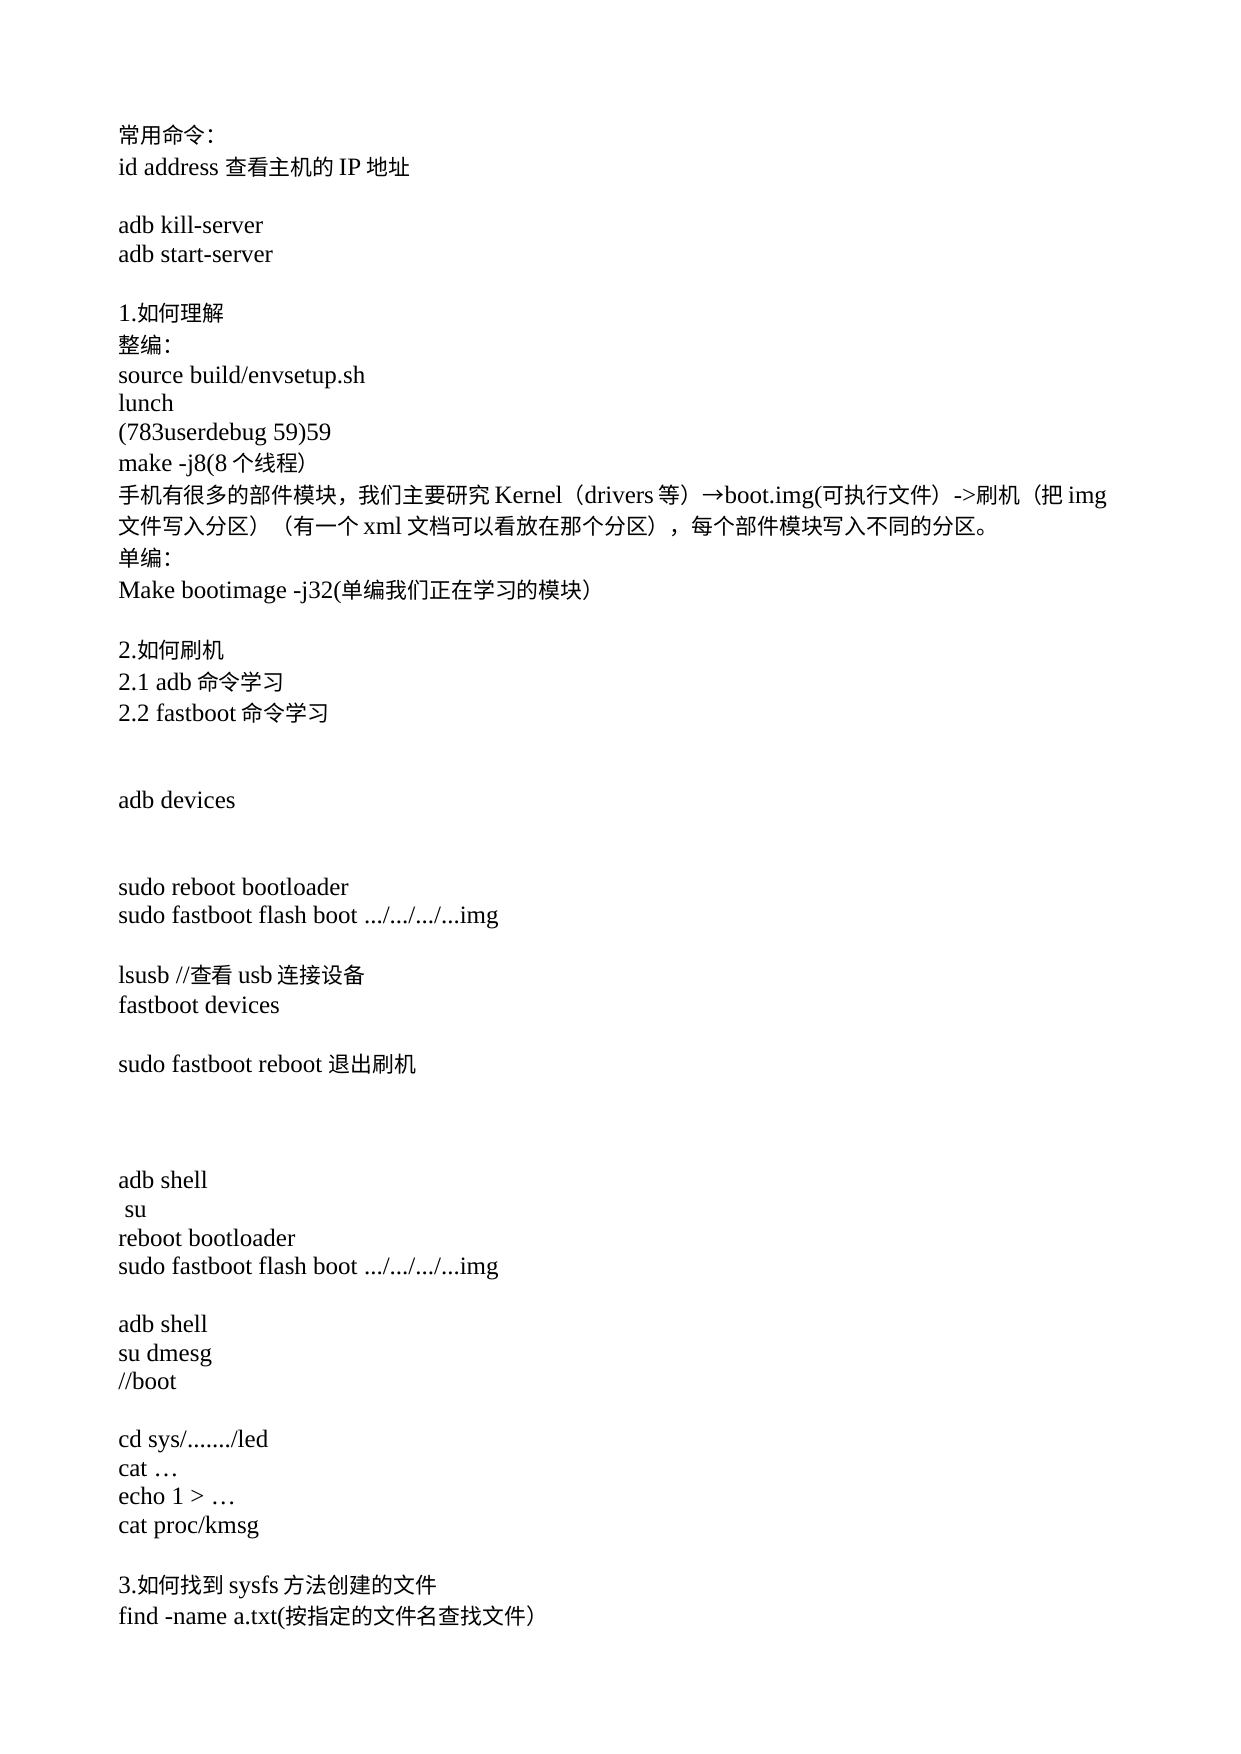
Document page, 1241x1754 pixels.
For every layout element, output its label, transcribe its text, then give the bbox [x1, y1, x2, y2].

text 1.如何理解 [118, 296, 1122, 328]
text 2.1 adb命令学习 [118, 665, 1122, 696]
text Make bootimage -j32(单编我们正在学习的模块） [118, 573, 1122, 604]
text 常用命令： [118, 118, 1122, 150]
text cat … [118, 1453, 1122, 1481]
text //boot [118, 1366, 1122, 1395]
text 2.2 fastboot命令学习 [118, 696, 1122, 728]
text cat proc/kmsg [118, 1510, 1122, 1539]
text sudo fastboot flash boot .../.../.../...img [118, 901, 1122, 929]
text su [118, 1194, 1122, 1223]
text find -name a.txt(按指定的文件名查找文件） [118, 1599, 1122, 1631]
text su dmesg [118, 1338, 1122, 1366]
text id address 查看主机的IP地址 [118, 150, 1122, 181]
text adb start-server [118, 239, 1122, 268]
text 3.如何找到sysfs方法创建的文件 [118, 1568, 1122, 1599]
text adb shell [118, 1309, 1122, 1338]
text 2.如何刷机 [118, 633, 1122, 665]
text 整编： [118, 328, 1122, 360]
text 单编： [118, 541, 1122, 573]
text (783userdebug 59)59 [118, 417, 1122, 446]
text sudo fastboot reboot 退出刷机 [118, 1047, 1122, 1079]
text lsusb //查看usb连接设备 [118, 958, 1122, 990]
text reboot bootloader [118, 1223, 1122, 1251]
text source build/envsetup.sh [118, 360, 1122, 388]
text make -j8(8个线程） [118, 446, 1122, 478]
text echo 1 > … [118, 1481, 1122, 1510]
text sudo fastboot flash boot .../.../.../...img [118, 1251, 1122, 1280]
text adb devices [118, 786, 1122, 814]
text adb shell [118, 1165, 1122, 1194]
text lunch [118, 388, 1122, 417]
text adb kill-server [118, 210, 1122, 239]
text sudo reboot bootloader [118, 872, 1122, 901]
text cd sys/......./led [118, 1424, 1122, 1453]
text fastboot devices [118, 990, 1122, 1018]
text 手机有很多的部件模块，我们主要研究Kernel（drivers等）→boot.img(可执行文件）->刷机（把img文件写入分区）（有一个xml文档可以看放在那个分区），每个部件模块写入不同的分区。 [118, 478, 1122, 541]
